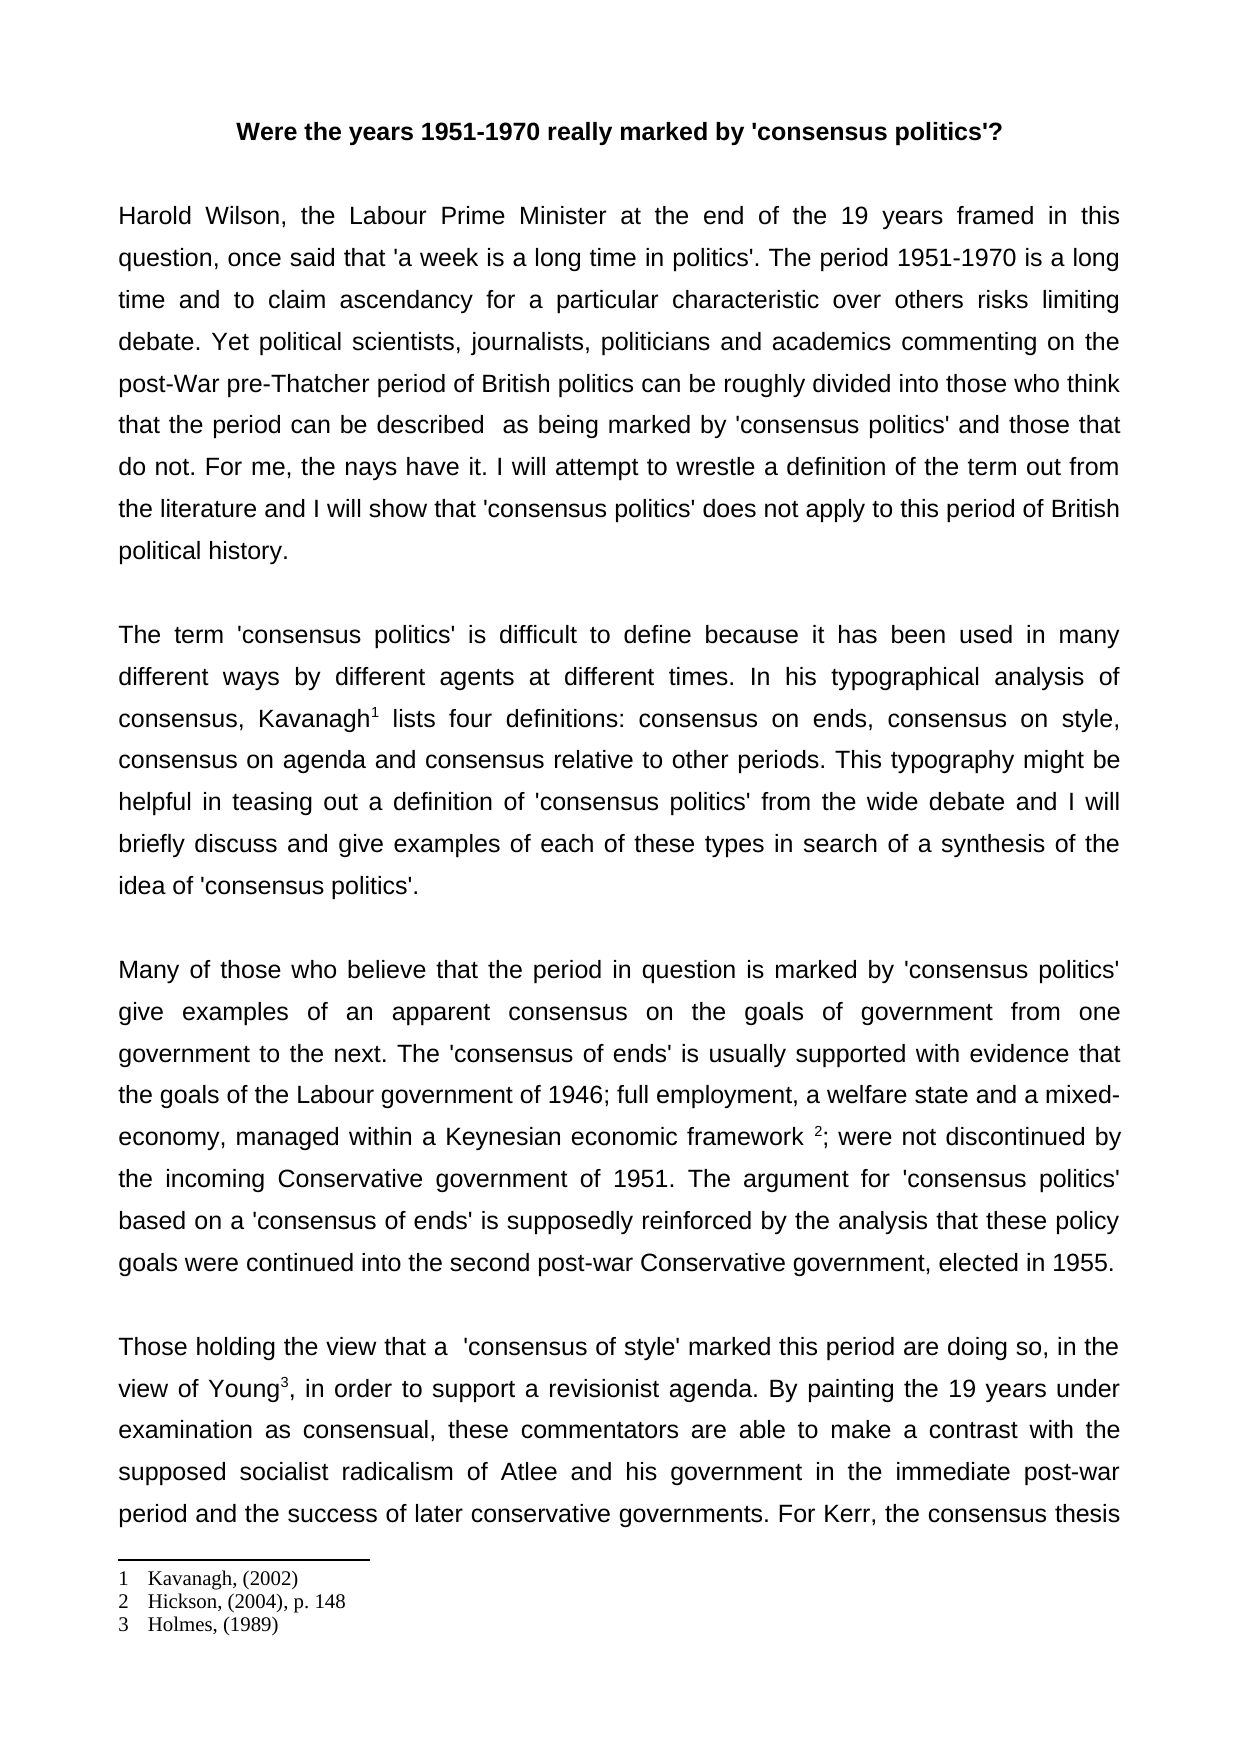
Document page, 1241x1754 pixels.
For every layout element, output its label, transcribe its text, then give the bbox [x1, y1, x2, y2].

text Many of those who believe that the period in question is marked by 'consensus politics' give examples of an apparent consensus on the goals of government from one government to the next. The 'consensus of ends' is usually supported with evidence that the goals of the Labour government of 1946; full employment, a welfare state and a mixed-economy, managed within a Keynesian economic framework ; were not discontinued by the incoming Conservative government of 1951. The argument for 'consensus politics' based on a 'consensus of ends' is supposedly reinforced by the analysis that these policy goals were continued into the second post-war Conservative government, elected in 1955. [118, 956, 1122, 1277]
text The term 'consensus politics' is difficult to define because it has been used in many different ways by different agents at different times. In his typographical analysis of consensus, Kavanagh lists four definitions: consensus on ends, consensus on style, consensus on agenda and consensus relative to other periods. This typography might be helpful in teasing out a definition of 'consensus politics' from the wide debate and I will briefly discuss and give examples of each of these types in search of a synthesis of the idea of 'consensus politics'. [118, 621, 1122, 900]
text Hickson, (2004), p. 148 [118, 1589, 1122, 1613]
text Harold Wilson, the Labour Prime Minister at the end of the 19 years framed in this question, once said that 'a week is a long time in politics'. The period 1951-1970 is a long time and to claim ascendancy for a particular characteristic over others risks limiting debate. Yet political scientists, journalists, politicians and academics commenting on the post-War pre-Thatcher period of British politics can be roughly divided into those who think that the period can be described as being marked by 'consensus politics' and those that do not. For me, the nays have it. I will attempt to wrestle a definition of the term out from the literature and I will show that 'consensus politics' does not apply to this period of British political history. [118, 202, 1122, 565]
text Were the years 1951-1970 really marked by 'consensus politics'? [118, 118, 1122, 146]
text Kavanagh, (2002) [118, 1566, 1122, 1589]
text Those holding the view that a 'consensus of style' marked this period are doing so, in the view of Young, in order to support a revisionist agenda. By painting the 19 years under examination as consensual, these commentators are able to make a contrast with the supposed socialist radicalism of Atlee and his government in the immediate post-war period and the success of later conservative governments. For Kerr, the consensus thesis [118, 1332, 1122, 1528]
text Holmes, (1989) [118, 1613, 1122, 1636]
